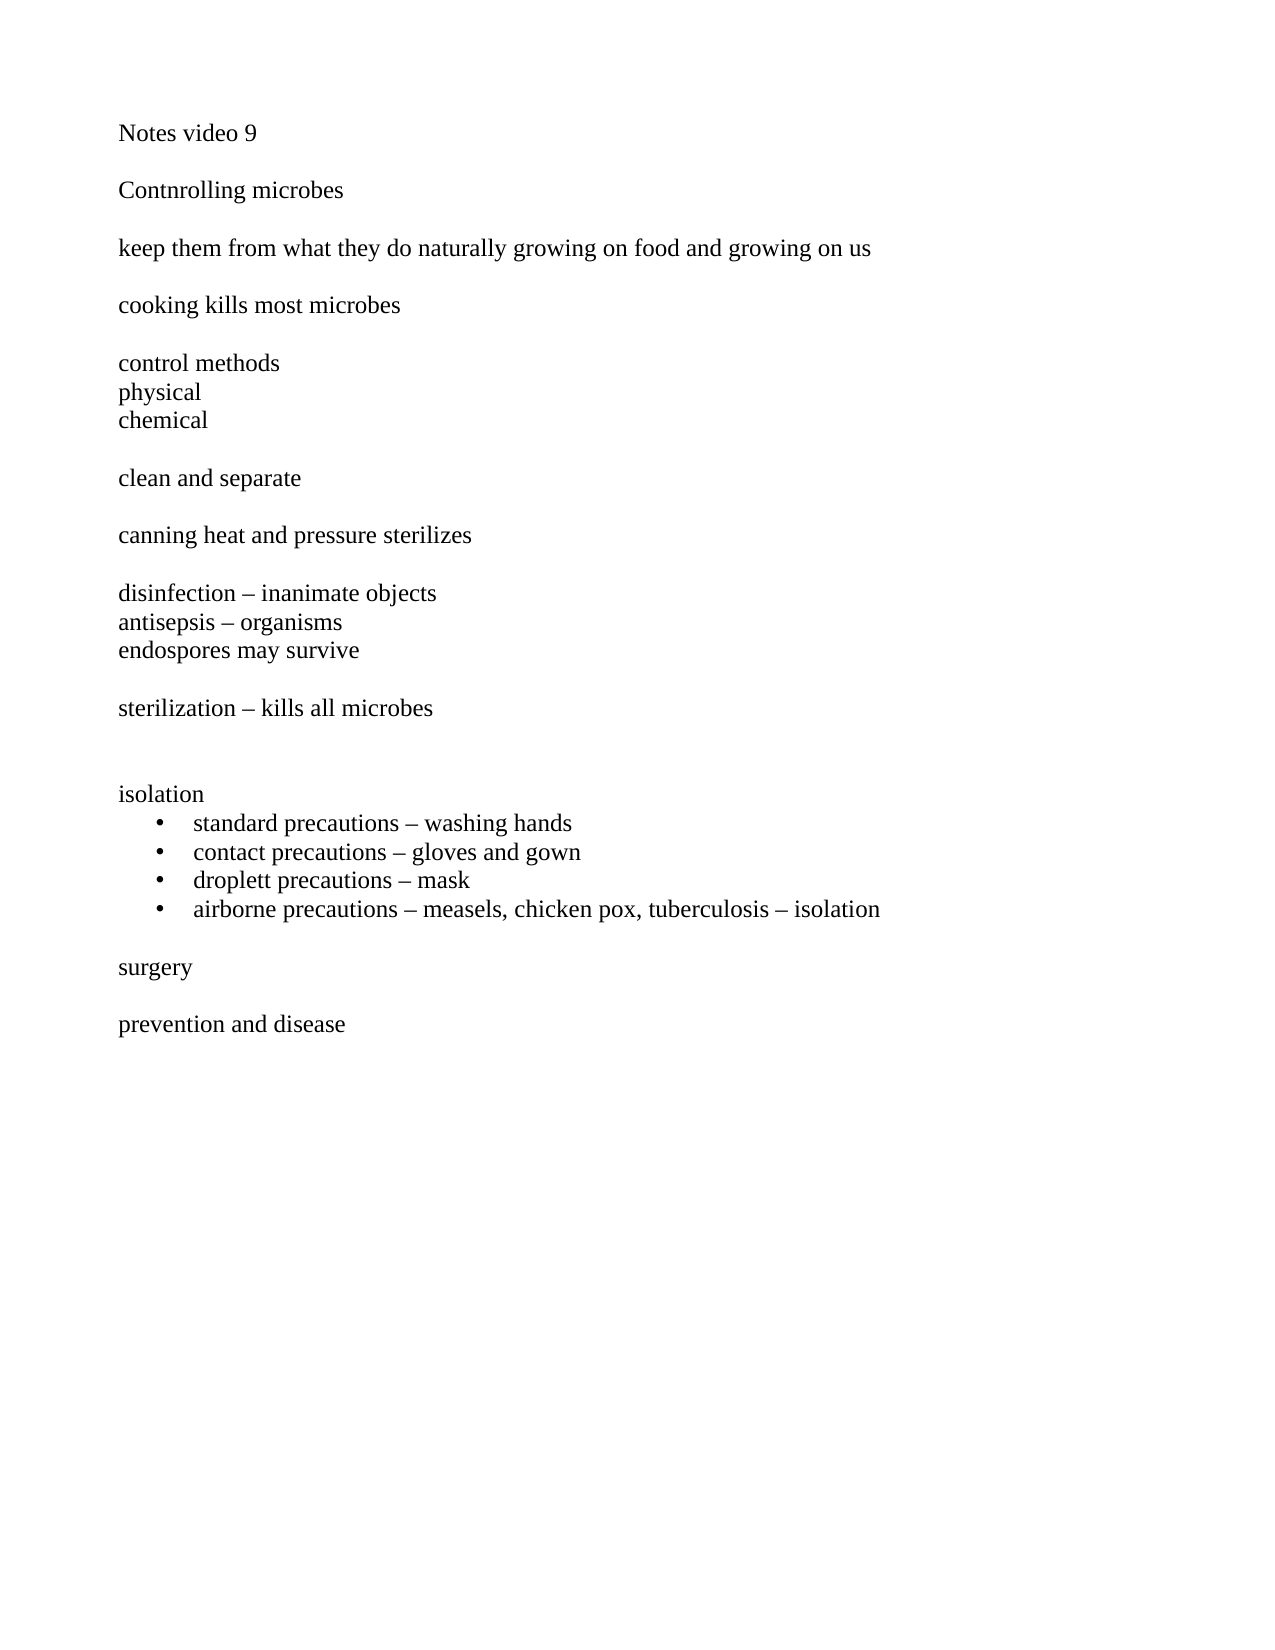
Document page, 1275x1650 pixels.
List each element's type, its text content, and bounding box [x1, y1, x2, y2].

text control methods [118, 348, 1157, 377]
text sterilization – kills all microbes [118, 693, 1157, 722]
text physical [118, 377, 1157, 406]
text surgery [118, 952, 1157, 981]
text isolation [118, 779, 1157, 808]
text clean and separate [118, 463, 1157, 492]
list droplett precautions – mask [156, 866, 1157, 894]
text keep them from what they do naturally growing on food and growing on us [118, 233, 1157, 262]
text Notes video 9 [118, 118, 1157, 147]
text prevention and disease [118, 1009, 1157, 1038]
list contact precautions – gloves and gown [156, 837, 1157, 866]
list standard precautions – washing hands [156, 808, 1157, 837]
text endospores may survive [118, 636, 1157, 664]
text antisepsis – organisms [118, 607, 1157, 636]
text cooking kills most microbes [118, 291, 1157, 319]
text disinfection – inanimate objects [118, 578, 1157, 607]
text chemical [118, 406, 1157, 434]
list airborne precautions – measels, chicken pox, tuberculosis – isolation [156, 894, 1157, 923]
text canning heat and pressure sterilizes [118, 521, 1157, 549]
text Contnrolling microbes [118, 176, 1157, 204]
